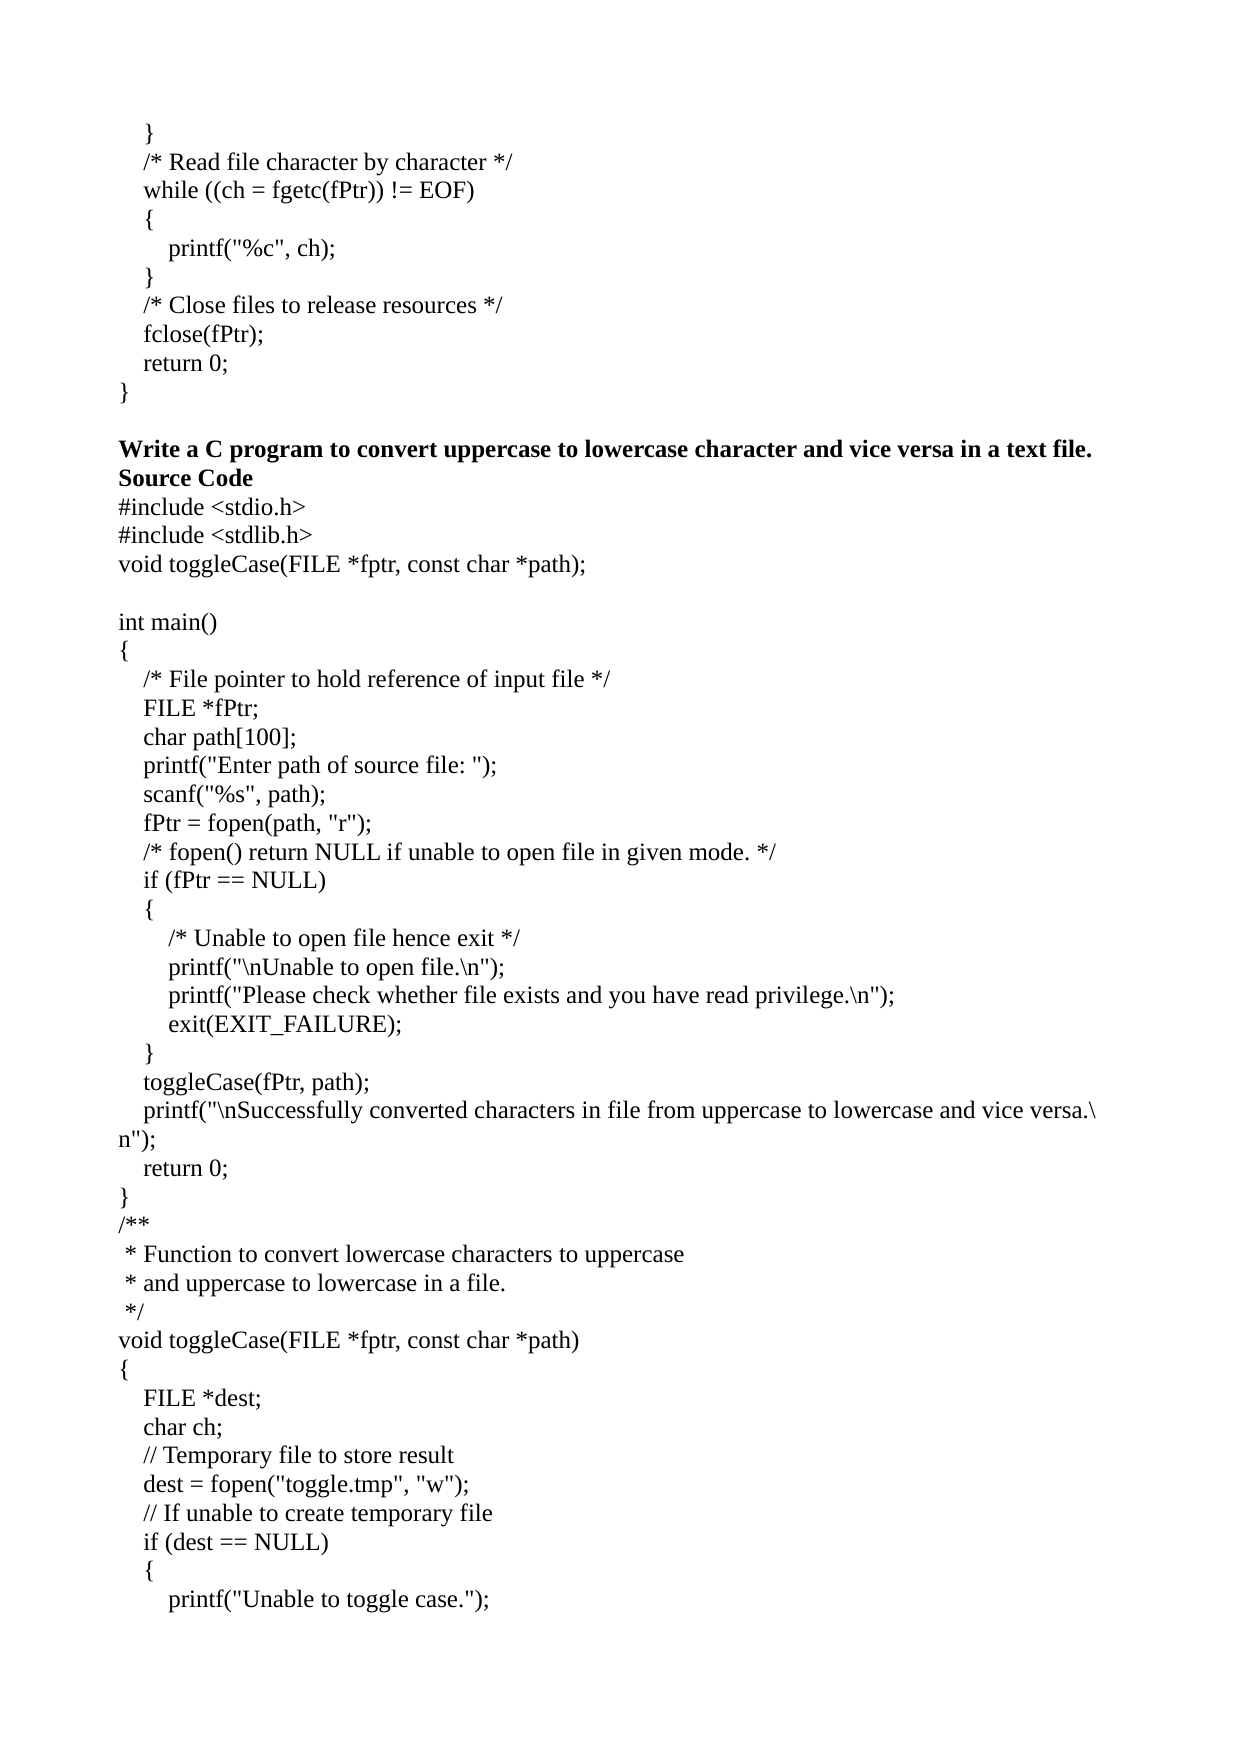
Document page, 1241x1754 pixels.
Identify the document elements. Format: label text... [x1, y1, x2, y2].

text fclose(fPtr); [118, 319, 1122, 348]
text void toggleCase(FILE *fptr, const char *path) [118, 1326, 1122, 1354]
text printf("Enter path of source file: "); [118, 751, 1122, 779]
text // If unable to create temporary file [118, 1498, 1122, 1527]
text char ch; [118, 1412, 1122, 1441]
text if (dest == NULL) [118, 1527, 1122, 1556]
text return 0; [118, 348, 1122, 377]
text Source Code [118, 463, 1122, 492]
text scanf("%s", path); [118, 779, 1122, 808]
text dest = fopen("toggle.tmp", "w"); [118, 1469, 1122, 1498]
text /* Close files to release resources */ [118, 291, 1122, 319]
text } [118, 262, 1122, 291]
text } [118, 377, 1122, 406]
text * Function to convert lowercase characters to uppercase [118, 1239, 1122, 1268]
text #include <stdio.h> [118, 492, 1122, 521]
text } [118, 1038, 1122, 1067]
text #include <stdlib.h> [118, 521, 1122, 549]
text { [118, 636, 1122, 664]
text } [118, 1182, 1122, 1211]
text printf("Please check whether file exists and you have read privilege.\n"); [118, 981, 1122, 1009]
text { [118, 1556, 1122, 1584]
text { [118, 1354, 1122, 1383]
text while ((ch = fgetc(fPtr)) != EOF) [118, 176, 1122, 204]
text printf("%c", ch); [118, 233, 1122, 262]
text // Temporary file to store result [118, 1441, 1122, 1469]
text toggleCase(fPtr, path); [118, 1067, 1122, 1096]
text int main() [118, 607, 1122, 636]
text * and uppercase to lowercase in a file. [118, 1268, 1122, 1297]
text printf("\nSuccessfully converted characters in file from uppercase to lowercase and vice versa.\n"); [118, 1096, 1122, 1153]
text /* Read file character by character */ [118, 147, 1122, 176]
text FILE *fPtr; [118, 693, 1122, 722]
text FILE *dest; [118, 1383, 1122, 1412]
text { [118, 894, 1122, 923]
text char path[100]; [118, 722, 1122, 751]
text */ [118, 1297, 1122, 1326]
text { [118, 204, 1122, 233]
text /** [118, 1211, 1122, 1239]
text void toggleCase(FILE *fptr, const char *path); [118, 549, 1122, 578]
text fPtr = fopen(path, "r"); [118, 808, 1122, 837]
text } [118, 118, 1122, 147]
text /* Unable to open file hence exit */ [118, 923, 1122, 952]
text return 0; [118, 1153, 1122, 1182]
text printf("Unable to toggle case."); [118, 1584, 1122, 1613]
text if (fPtr == NULL) [118, 866, 1122, 894]
text /* File pointer to hold reference of input file */ [118, 664, 1122, 693]
text printf("\nUnable to open file.\n"); [118, 952, 1122, 981]
text exit(EXIT_FAILURE); [118, 1009, 1122, 1038]
text Write a C program to convert uppercase to lowercase character and vice versa in a text file. [118, 434, 1122, 463]
text /* fopen() return NULL if unable to open file in given mode. */ [118, 837, 1122, 866]
